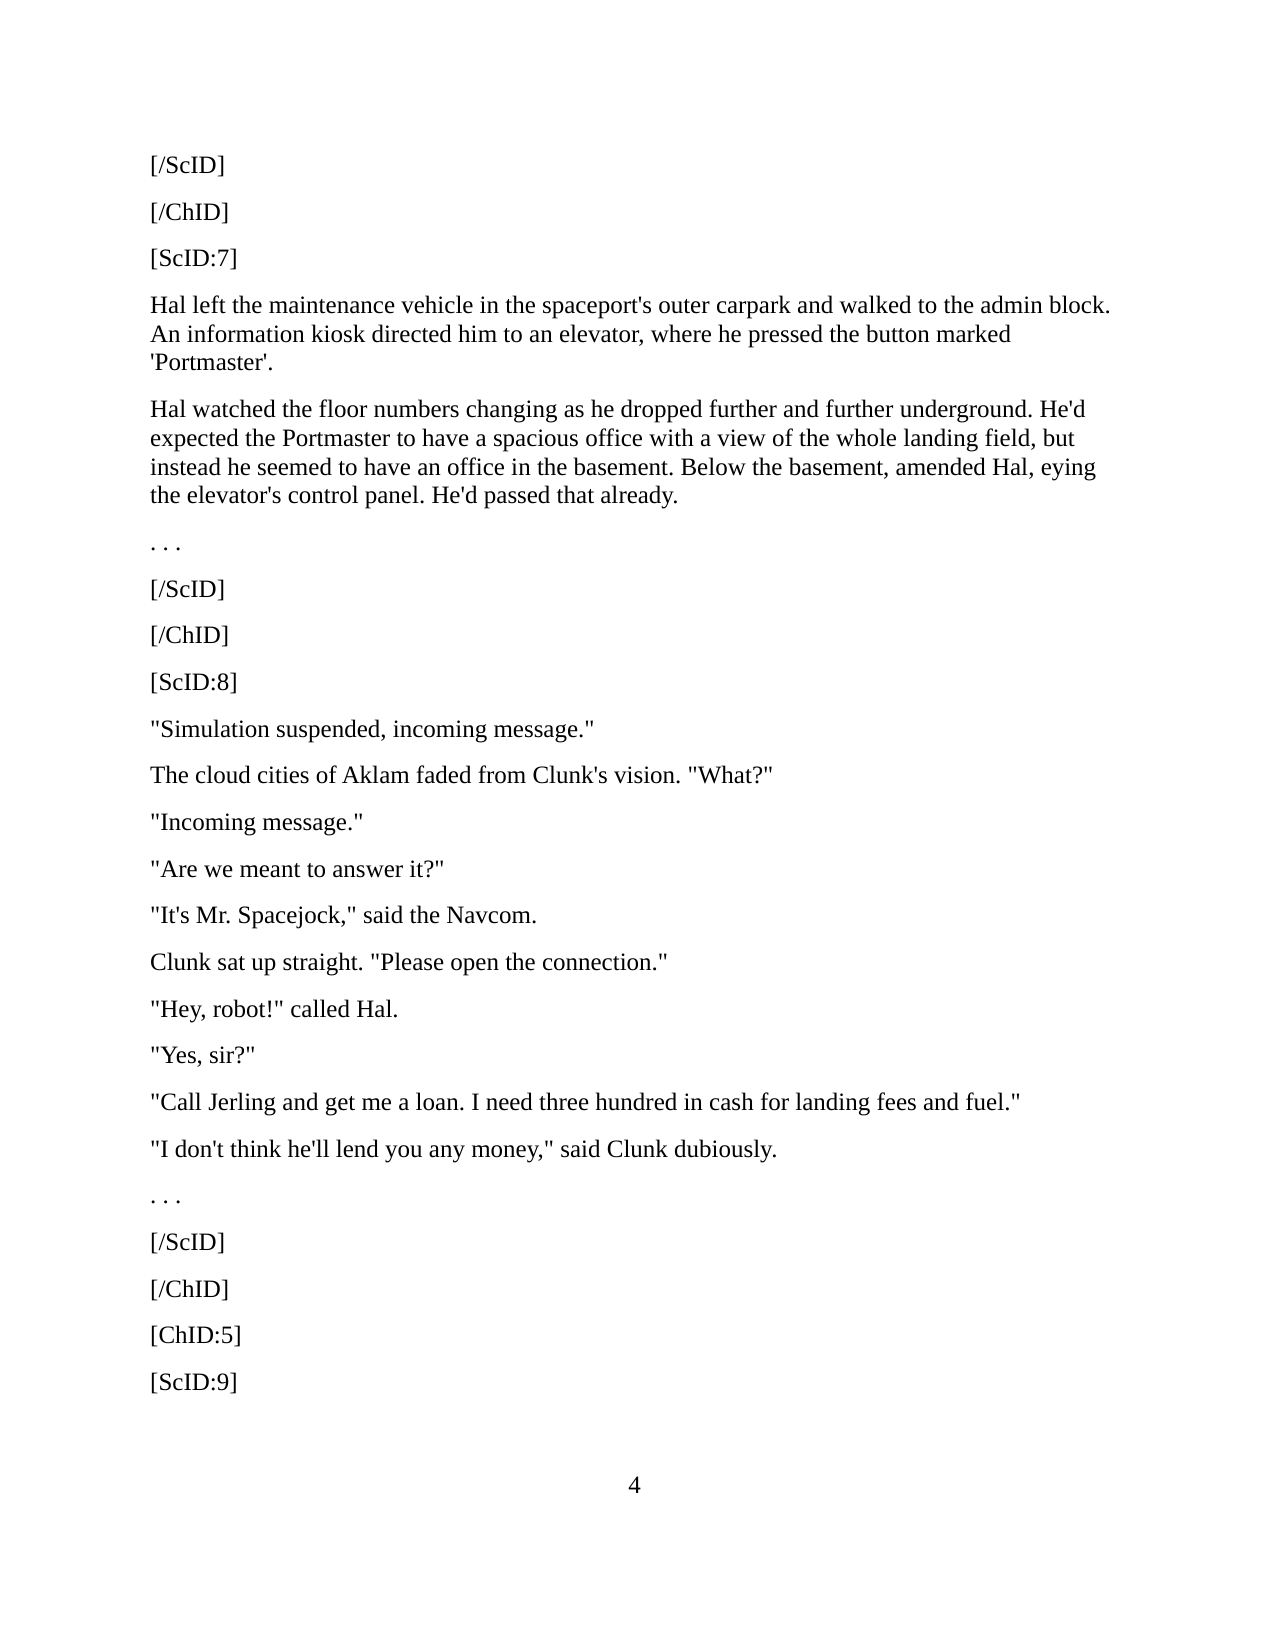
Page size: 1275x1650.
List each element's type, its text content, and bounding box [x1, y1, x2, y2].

text . . . [150, 1180, 1125, 1209]
text [/ScID] [150, 150, 1125, 179]
text [/ScID] [150, 1227, 1125, 1256]
text Hal left the maintenance vehicle in the spaceport's outer carpark and walked to the admin block. An information kiosk directed him to an elevator, where he pressed the button marked 'Portmaster'. [150, 290, 1125, 376]
text "Call Jerling and get me a loan. I need three hundred in cash for landing fees and fuel." [150, 1087, 1125, 1116]
text [ChID:5] [150, 1320, 1125, 1349]
text The cloud cities of Aklam faded from Clunk's vision. "What?" [150, 760, 1125, 789]
text "Simulation suspended, incoming message." [150, 714, 1125, 742]
text [ScID:9] [150, 1367, 1125, 1396]
text [ScID:7] [150, 243, 1125, 272]
text [/ChID] [150, 197, 1125, 225]
text [/ChID] [150, 1274, 1125, 1302]
text [/ScID] [150, 574, 1125, 602]
text [ScID:8] [150, 667, 1125, 696]
text Hal watched the floor numbers changing as he dropped further and further underground. He'd expected the Portmaster to have a spacious office with a view of the whole landing field, but instead he seemed to have an office in the basement. Below the basement, amended Hal, eying the elevator's control panel. He'd passed that already. [150, 394, 1125, 509]
text "I don't think he'll lend you any money," said Clunk dubiously. [150, 1134, 1125, 1162]
text Clunk sat up straight. "Please open the connection." [150, 947, 1125, 976]
text [/ChID] [150, 620, 1125, 649]
text "Incoming message." [150, 807, 1125, 836]
text "Yes, sir?" [150, 1040, 1125, 1069]
text . . . [150, 527, 1125, 556]
text "Are we meant to answer it?" [150, 854, 1125, 882]
text "Hey, robot!" called Hal. [150, 994, 1125, 1022]
text "It's Mr. Spacejock," said the Navcom. [150, 900, 1125, 929]
